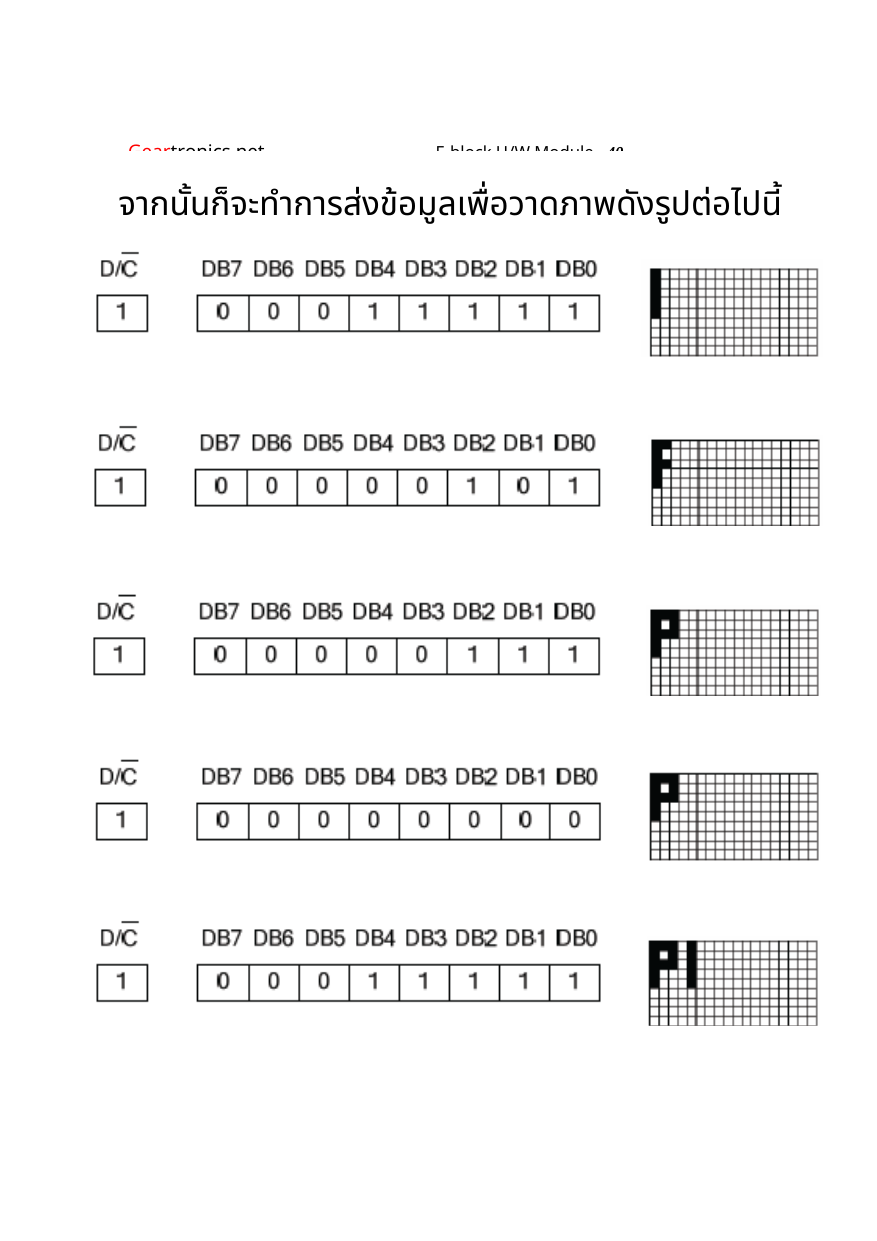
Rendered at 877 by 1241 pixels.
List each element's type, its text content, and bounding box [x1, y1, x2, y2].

text จากนั้นก็จะทำการส่งข้อมูลเพื่อวาดภาพดังรูปต่อไปนี้ [118, 180, 818, 231]
